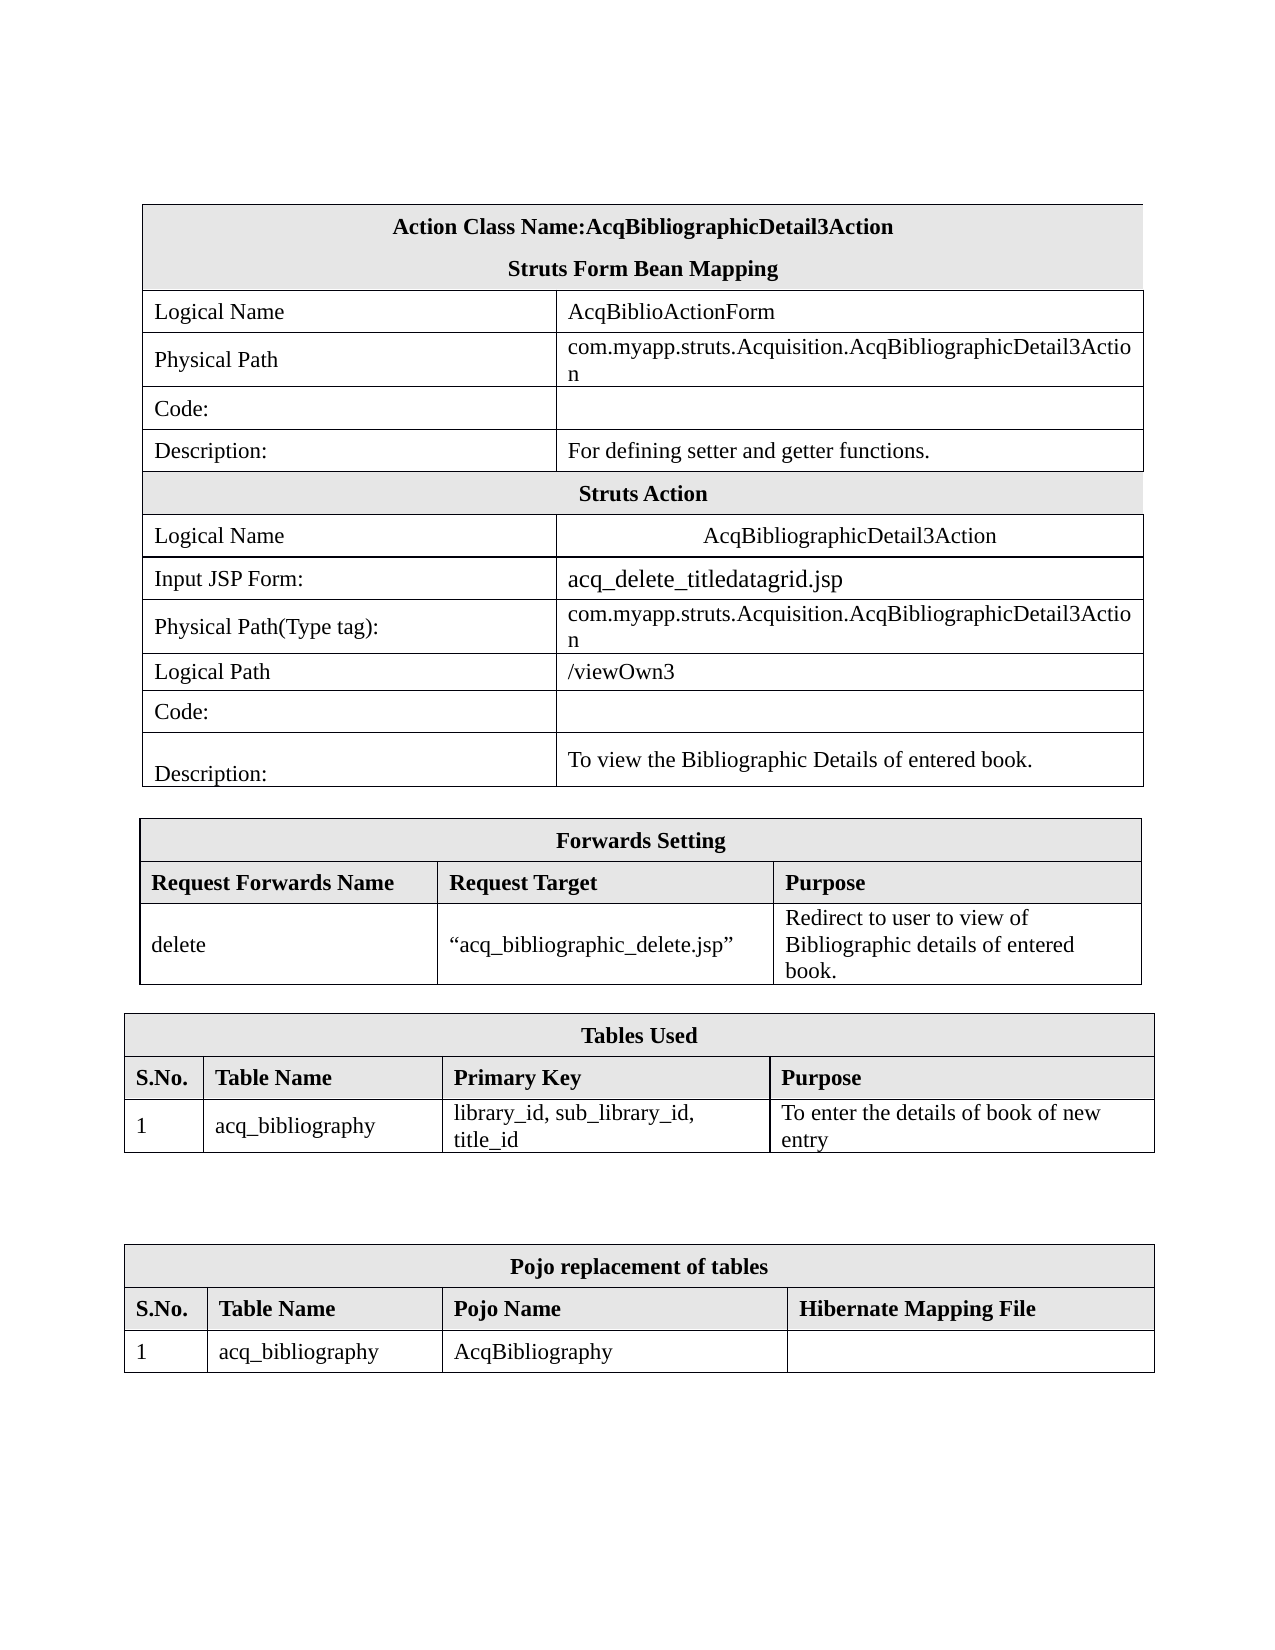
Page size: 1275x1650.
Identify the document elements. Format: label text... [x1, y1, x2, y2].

table_cell AcqBibliographicDetail3Action [557, 515, 1143, 556]
table_cell Struts Action [143, 472, 1143, 514]
table_header Forwards Setting [141, 819, 1141, 861]
table_cell com.myapp.struts.Acquisition.AcqBibliographicDetail3Action [557, 333, 1143, 386]
table_cell Code: [143, 691, 556, 732]
table_cell Request Forwards Name [141, 862, 437, 903]
table_cell Description: [143, 430, 556, 471]
table_cell Pojo Name [443, 1288, 787, 1329]
table_cell Table Name [208, 1288, 442, 1329]
table_cell Hibernate Mapping File [788, 1288, 1154, 1329]
table_cell S.No. [125, 1057, 203, 1098]
table_cell 1 [125, 1331, 207, 1372]
table_cell com.myapp.struts.Acquisition.AcqBibliographicDetail3Action [557, 600, 1143, 653]
table_cell library_id, sub_library_id, title_id [443, 1100, 769, 1152]
table_header Pojo replacement of tables [125, 1245, 1154, 1287]
table_cell acq_delete_titledatagrid.jsp [557, 558, 1143, 599]
table_cell For defining setter and getter functions. [557, 430, 1143, 471]
table_header Action Class Name:AcqBibliographicDetail3Action [143, 205, 1143, 247]
table_cell Purpose [774, 862, 1141, 903]
table_cell [557, 387, 1143, 428]
table_cell S.No. [125, 1288, 207, 1329]
table_cell Input JSP Form: [143, 558, 556, 599]
table_cell acq_bibliography [204, 1100, 442, 1152]
table_cell acq_bibliography [208, 1331, 442, 1372]
table_cell AcqBiblioActionForm [557, 291, 1143, 332]
table_cell Struts Form Bean Mapping [143, 247, 1143, 289]
table_cell “acq_bibliographic_delete.jsp” [438, 904, 773, 983]
table_cell Request Target [438, 862, 773, 903]
table_header Tables Used [125, 1014, 1154, 1056]
table_cell AcqBibliography [443, 1331, 787, 1372]
table_cell Description: [143, 733, 556, 786]
table_cell 1 [125, 1100, 203, 1152]
table_cell [557, 691, 1143, 732]
table_cell Code: [143, 387, 556, 428]
table_cell Physical Path [143, 333, 556, 386]
table_cell Logical Path [143, 654, 556, 689]
table_cell /viewOwn3 [557, 654, 1143, 689]
table_cell Logical Name [143, 291, 556, 332]
table_cell To enter the details of book of new entry [771, 1100, 1154, 1152]
table_cell Redirect to user to view of Bibliographic details of entered book. [774, 904, 1141, 983]
table_cell Logical Name [143, 515, 556, 556]
table_cell Purpose [771, 1057, 1154, 1098]
table_cell To view the Bibliographic Details of entered book. [557, 733, 1143, 786]
table_cell Table Name [204, 1057, 442, 1098]
table_cell Physical Path(Type tag): [143, 600, 556, 653]
table_cell Primary Key [443, 1057, 769, 1098]
table_cell delete [141, 904, 437, 983]
table_cell [788, 1331, 1154, 1372]
